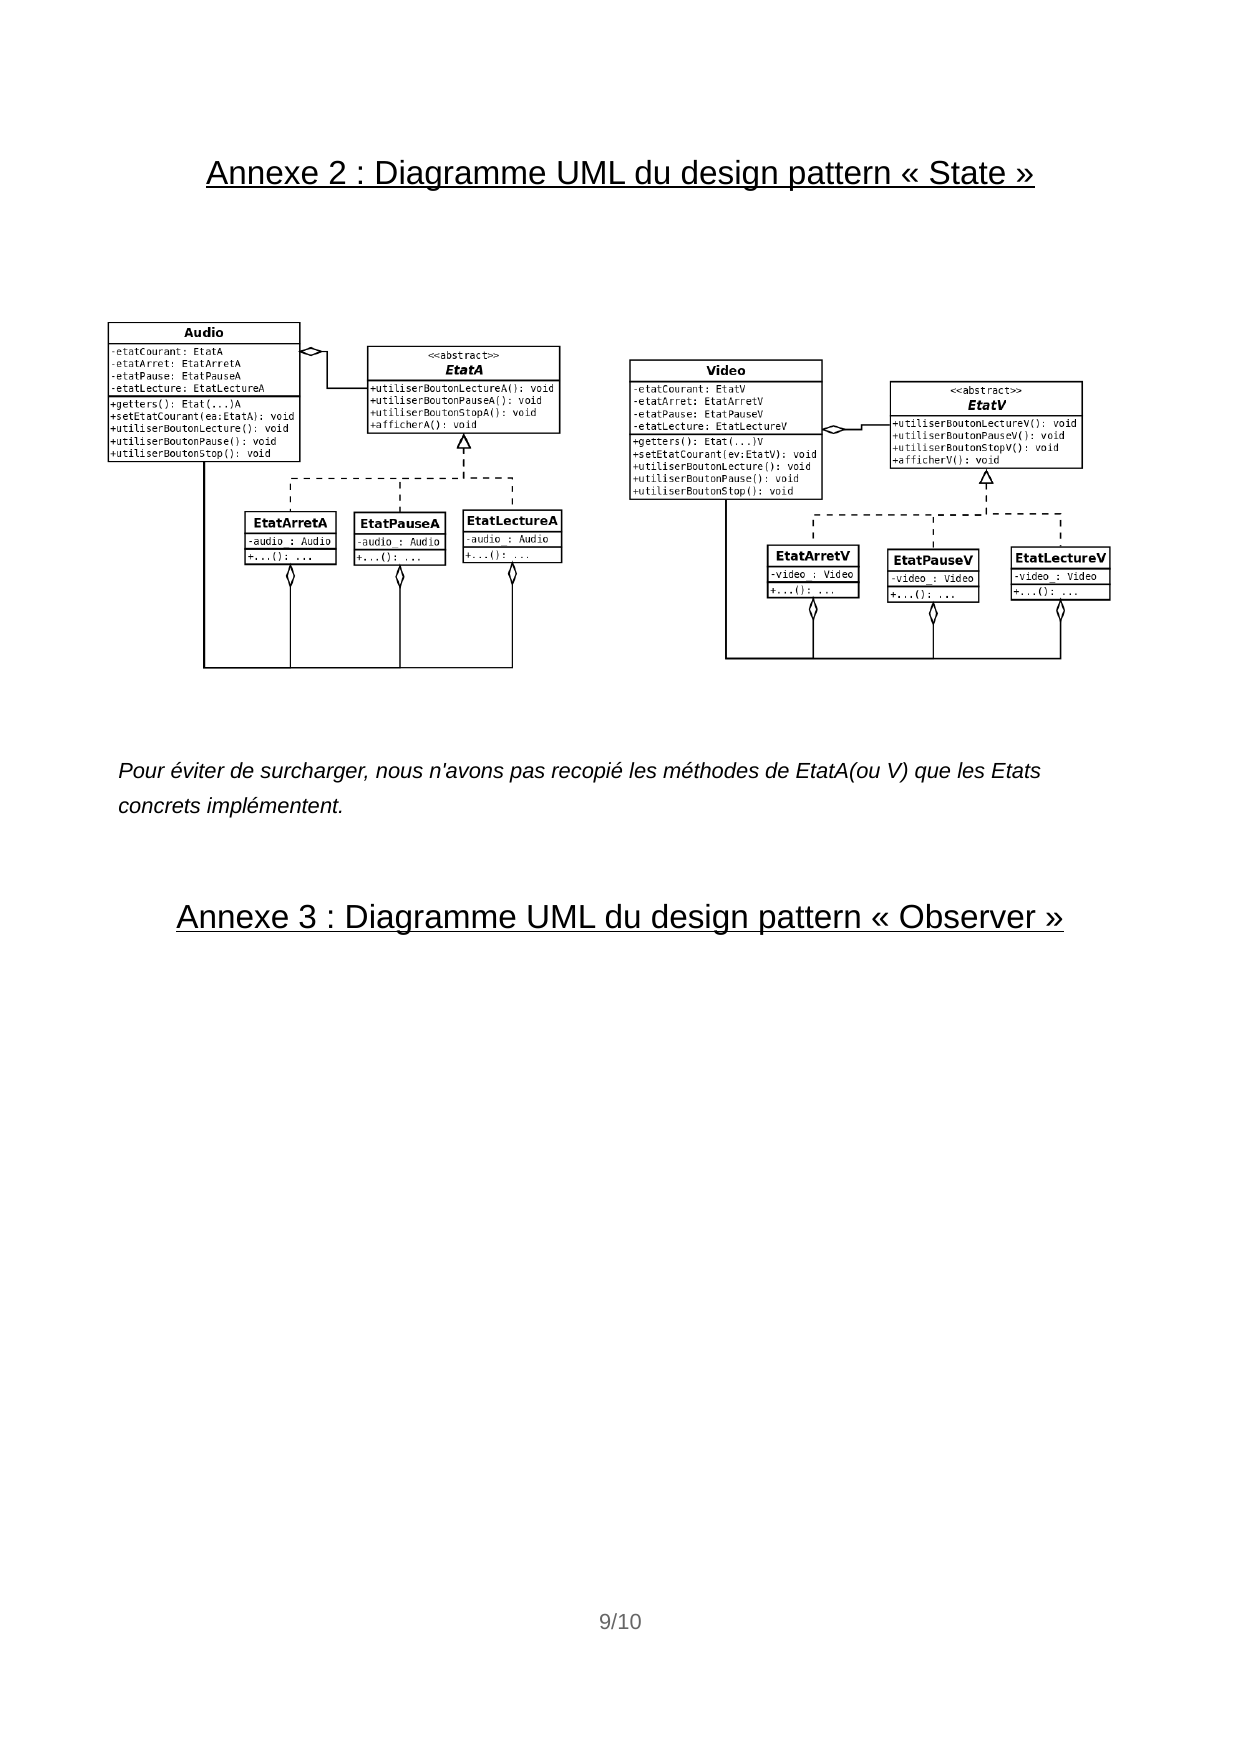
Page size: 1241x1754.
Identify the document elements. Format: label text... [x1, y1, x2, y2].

text Annexe 3 : Diagramme UML du design pattern « Observer » [118, 897, 1122, 936]
text 9/10 [118, 1609, 1122, 1634]
text Pour éviter de surcharger, nous n'avons pas recopié les méthodes de EtatA(ou V) que les Etats concrets implémentent. [118, 758, 1122, 818]
text Annexe 2 : Diagramme UML du design pattern « State » [118, 153, 1122, 191]
picture [107, 322, 1112, 680]
